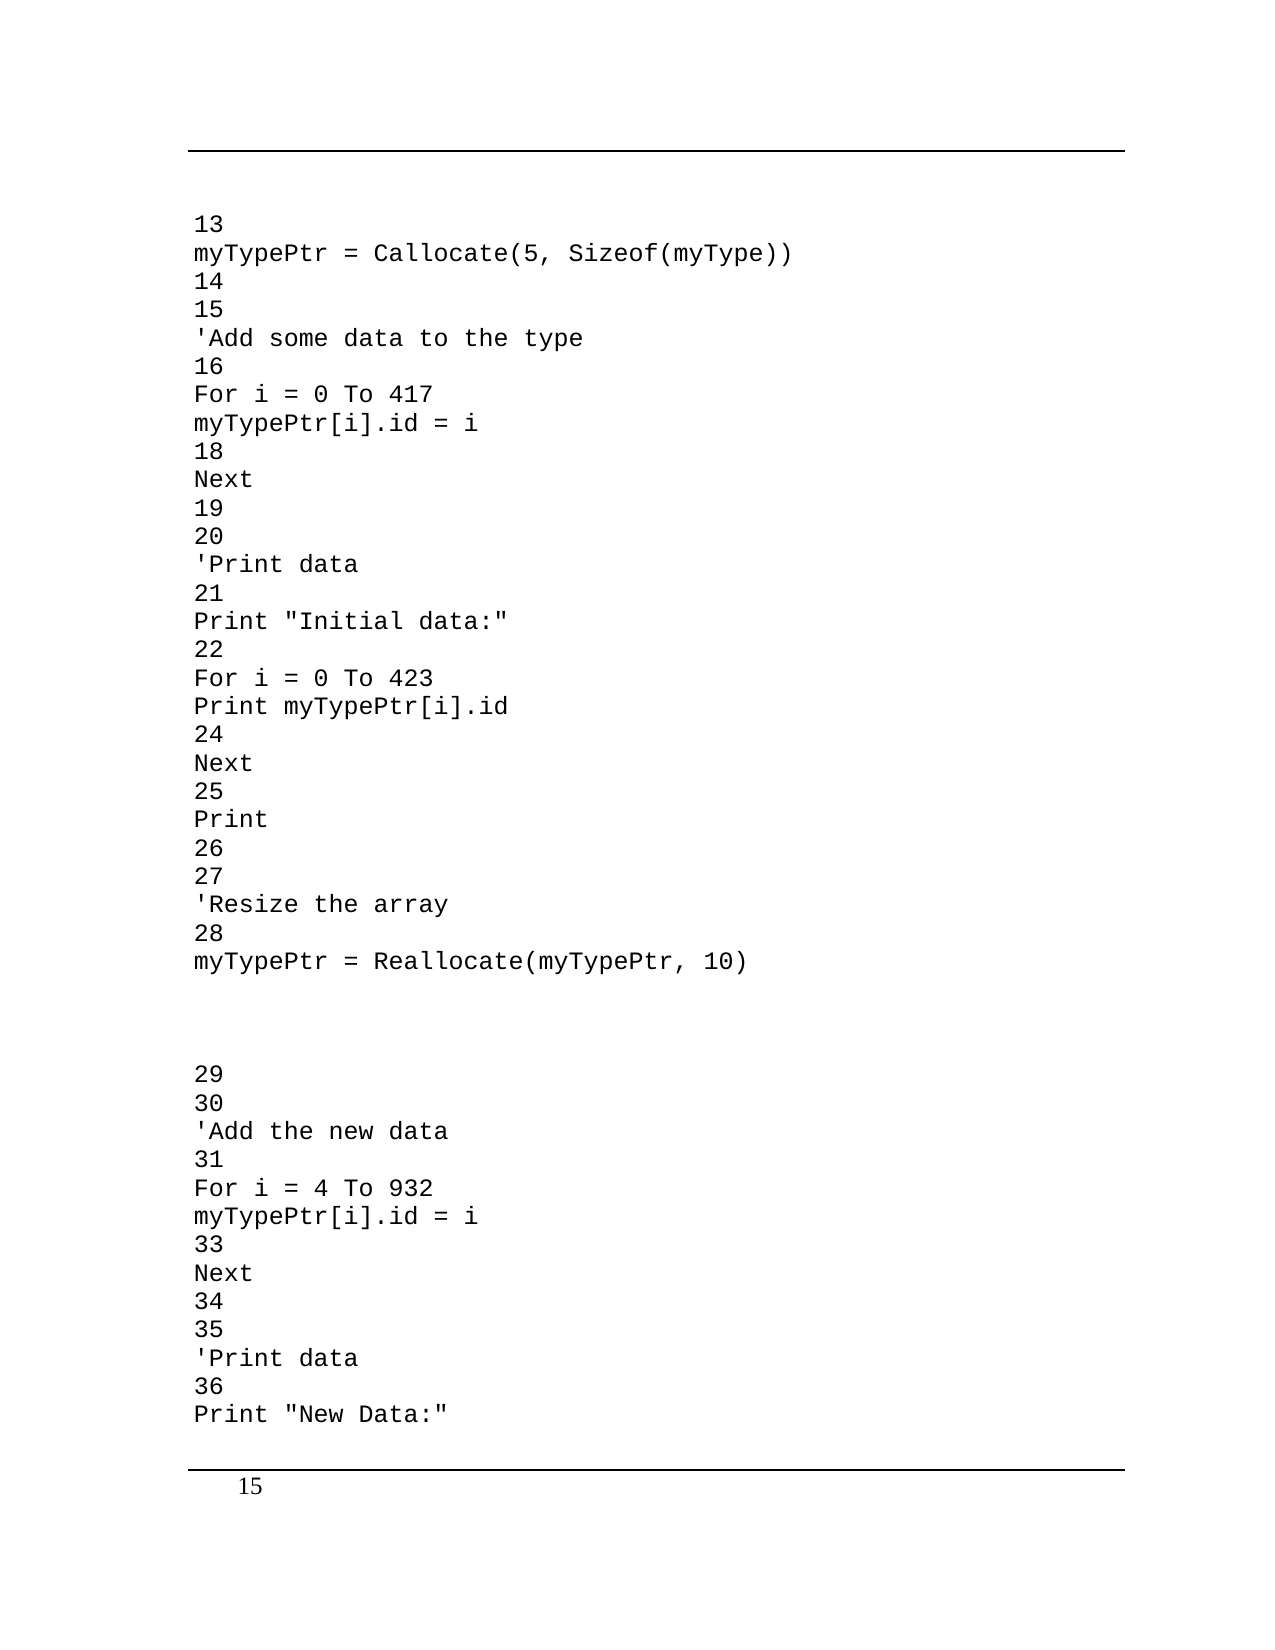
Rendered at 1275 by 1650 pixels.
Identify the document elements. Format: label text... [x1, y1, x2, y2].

text For i = 0 To 417 [187, 382, 1125, 410]
text 31 [187, 1147, 1125, 1175]
text 'Add the new data [187, 1119, 1125, 1147]
text For i = 0 To 423 [187, 665, 1125, 694]
text 36 [187, 1374, 1125, 1402]
text 20 [187, 524, 1125, 552]
text 15 [187, 297, 1125, 325]
text 29 [187, 1062, 1125, 1090]
text myTypePtr[i].id = i [187, 1204, 1125, 1232]
text 16 [187, 354, 1125, 382]
text 'Print data [187, 552, 1125, 580]
text 'Add some data to the type [187, 325, 1125, 354]
text 35 [187, 1317, 1125, 1345]
text 22 [187, 637, 1125, 665]
text 21 [187, 580, 1125, 609]
text myTypePtr[i].id = i [187, 410, 1125, 439]
text Print myTypePtr[i].id [187, 694, 1125, 722]
text 'Print data [187, 1345, 1125, 1374]
text Print "New Data:" [187, 1402, 1125, 1430]
text myTypePtr = Callocate(5, Sizeof(myType)) [187, 240, 1125, 269]
text Next [187, 467, 1125, 495]
text For i = 4 To 932 [187, 1175, 1125, 1204]
text 33 [187, 1232, 1125, 1260]
text 24 [187, 722, 1125, 750]
text 25 [187, 779, 1125, 807]
text 18 [187, 439, 1125, 467]
text 30 [187, 1090, 1125, 1119]
text myTypePtr = Reallocate(myTypePtr, 10) [187, 949, 1125, 977]
text 'Resize the array [187, 892, 1125, 920]
text Print [187, 807, 1125, 835]
text 13 [187, 212, 1125, 240]
text 14 [187, 269, 1125, 297]
text 19 [187, 495, 1125, 524]
text 27 [187, 864, 1125, 892]
text 28 [187, 920, 1125, 949]
text 26 [187, 835, 1125, 864]
text 34 [187, 1289, 1125, 1317]
text Next [187, 1260, 1125, 1289]
text Next [187, 750, 1125, 779]
text Print "Initial data:" [187, 609, 1125, 637]
